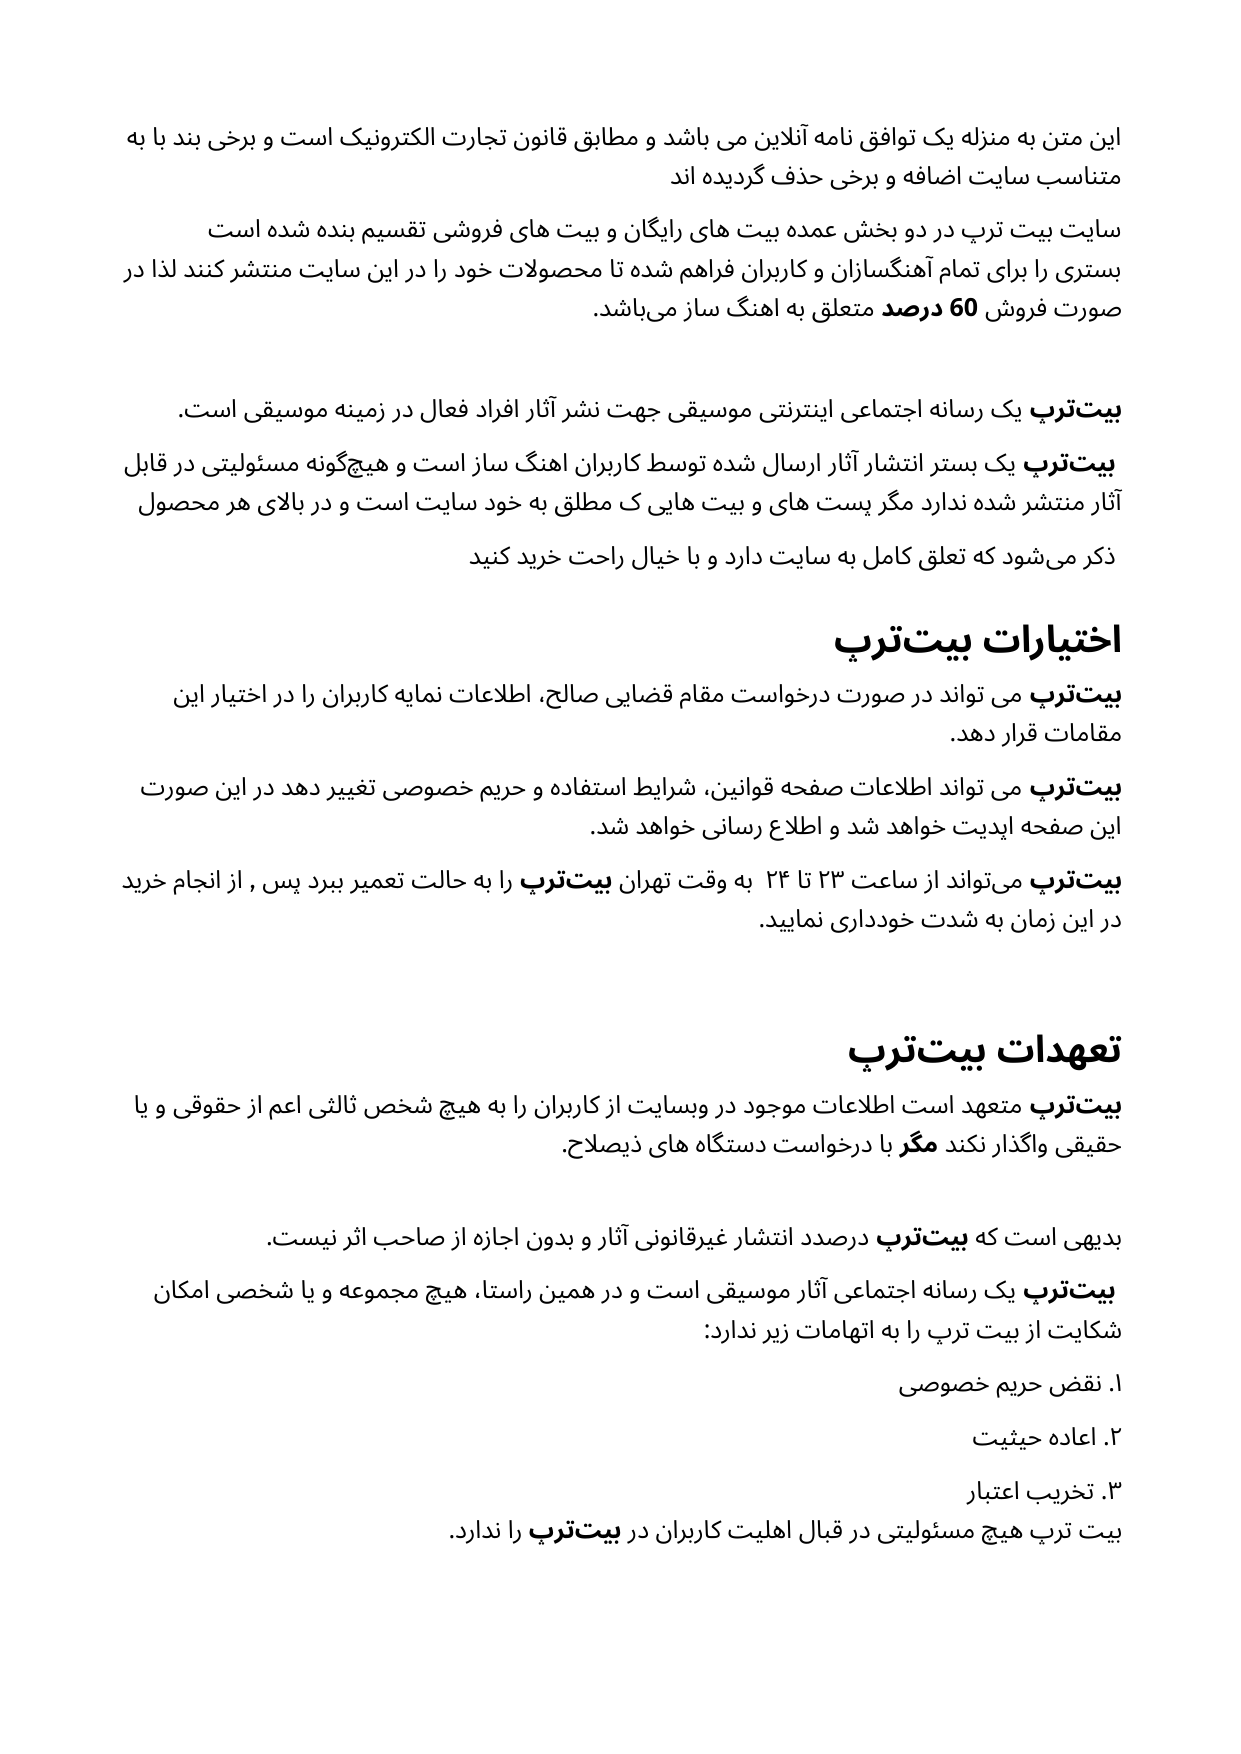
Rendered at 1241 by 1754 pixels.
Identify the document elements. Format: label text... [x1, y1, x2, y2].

text ۳. تخریب اعتبار بیت‌ ترپ هیچ مسئولیتی در قبال اهلیت کاربران در بیت‌ترپ را ندارد. [118, 1472, 1122, 1546]
text بیت‌ترپ می تواند در صورت درخواست مقام قضایی صالح، اطلاعات نمایه کاربران را در اختیار این مقامات قرار دهد. [118, 676, 1122, 749]
text سایت بیت ترپ در دو بخش عمده بیت های رایگان و بیت های فروشی تقسیم بنده شده است بستری را برای تمام آهنگسازان و کاربران فراهم شده تا محصولات خود را در این سایت منتشر کنند لذا در صورت فروش 60 درصد متعلق به اهنگ ساز می‌باشد. [118, 211, 1122, 323]
text بیت‌ترپ یک رسانه اجتماعی آثار موسیقی است و در همین راستا، هیچ مجموعه و یا شخصی امکان شکایت از بیت‌ ترپ را به اتهامات زیر ندارد: [118, 1272, 1122, 1345]
text بیت‌ترپ یک بستر انتشار آثار ارسال شده توسط کاربران اهنگ ساز است و هیچ‌گونه مسئولیتی در قابل آثار منتشر شده ندارد مگر پست های و بیت هایی ک مطلق به خود سایت است و در بالای هر محصول [118, 444, 1122, 518]
text بیت‌ترپ متعهد است اطلاعات موجود در وبسایت از کاربران را به هیچ شخص ثالثی اعم از حقوقی و یا حقیقی واگذار نکند مگر با درخواست دستگاه های ذیصلاح. [118, 1086, 1122, 1159]
text ذکر می‌شود که تعلق کامل به سایت دارد و با خیال راحت خرید کنید [118, 537, 1122, 571]
text ۲. اعاده حیثیت [118, 1419, 1122, 1453]
text بیت‌ترپ می تواند اطلاعات صفحه قوانین، شرایط استفاده و حریم خصوصی تغییر دهد در این صورت این صفحه اپدیت خواهد شد و اطلاع رسانی خواهد شد. [118, 768, 1122, 842]
subtitle اختیارات بیت‌ترپ [118, 612, 1122, 663]
text ۱. نقض حریم خصوصی [118, 1365, 1122, 1399]
text بیت‌ترپ می‌تواند از ساعت ۲۳ تا ۲۴ به وقت تهران بیت‌ترپ را به حالت تعمیر ببرد پس ٫ از انجام خرید در این زمان به شدت خودداری نمایید. [118, 861, 1122, 934]
subtitle تعهدات بیت‌ترپ [118, 1023, 1122, 1074]
text این متن به منزله یک توافق نامه آنلاین می باشد و مطابق قانون تجارت الکترونیک است و برخی بند با به متناسب سایت اضافه و برخی حذف گردیده اند [118, 118, 1122, 191]
text بدیهی است که بیت‌ترپ درصدد انتشار غیرقانونی آثار و بدون اجازه از صاحب اثر نیست. [118, 1179, 1122, 1252]
text بیت‌ترپ یک رسانه اجتماعی اینترنتی موسیقی جهت نشر آثار افراد فعال در زمینه موسیقی است. [118, 391, 1122, 425]
